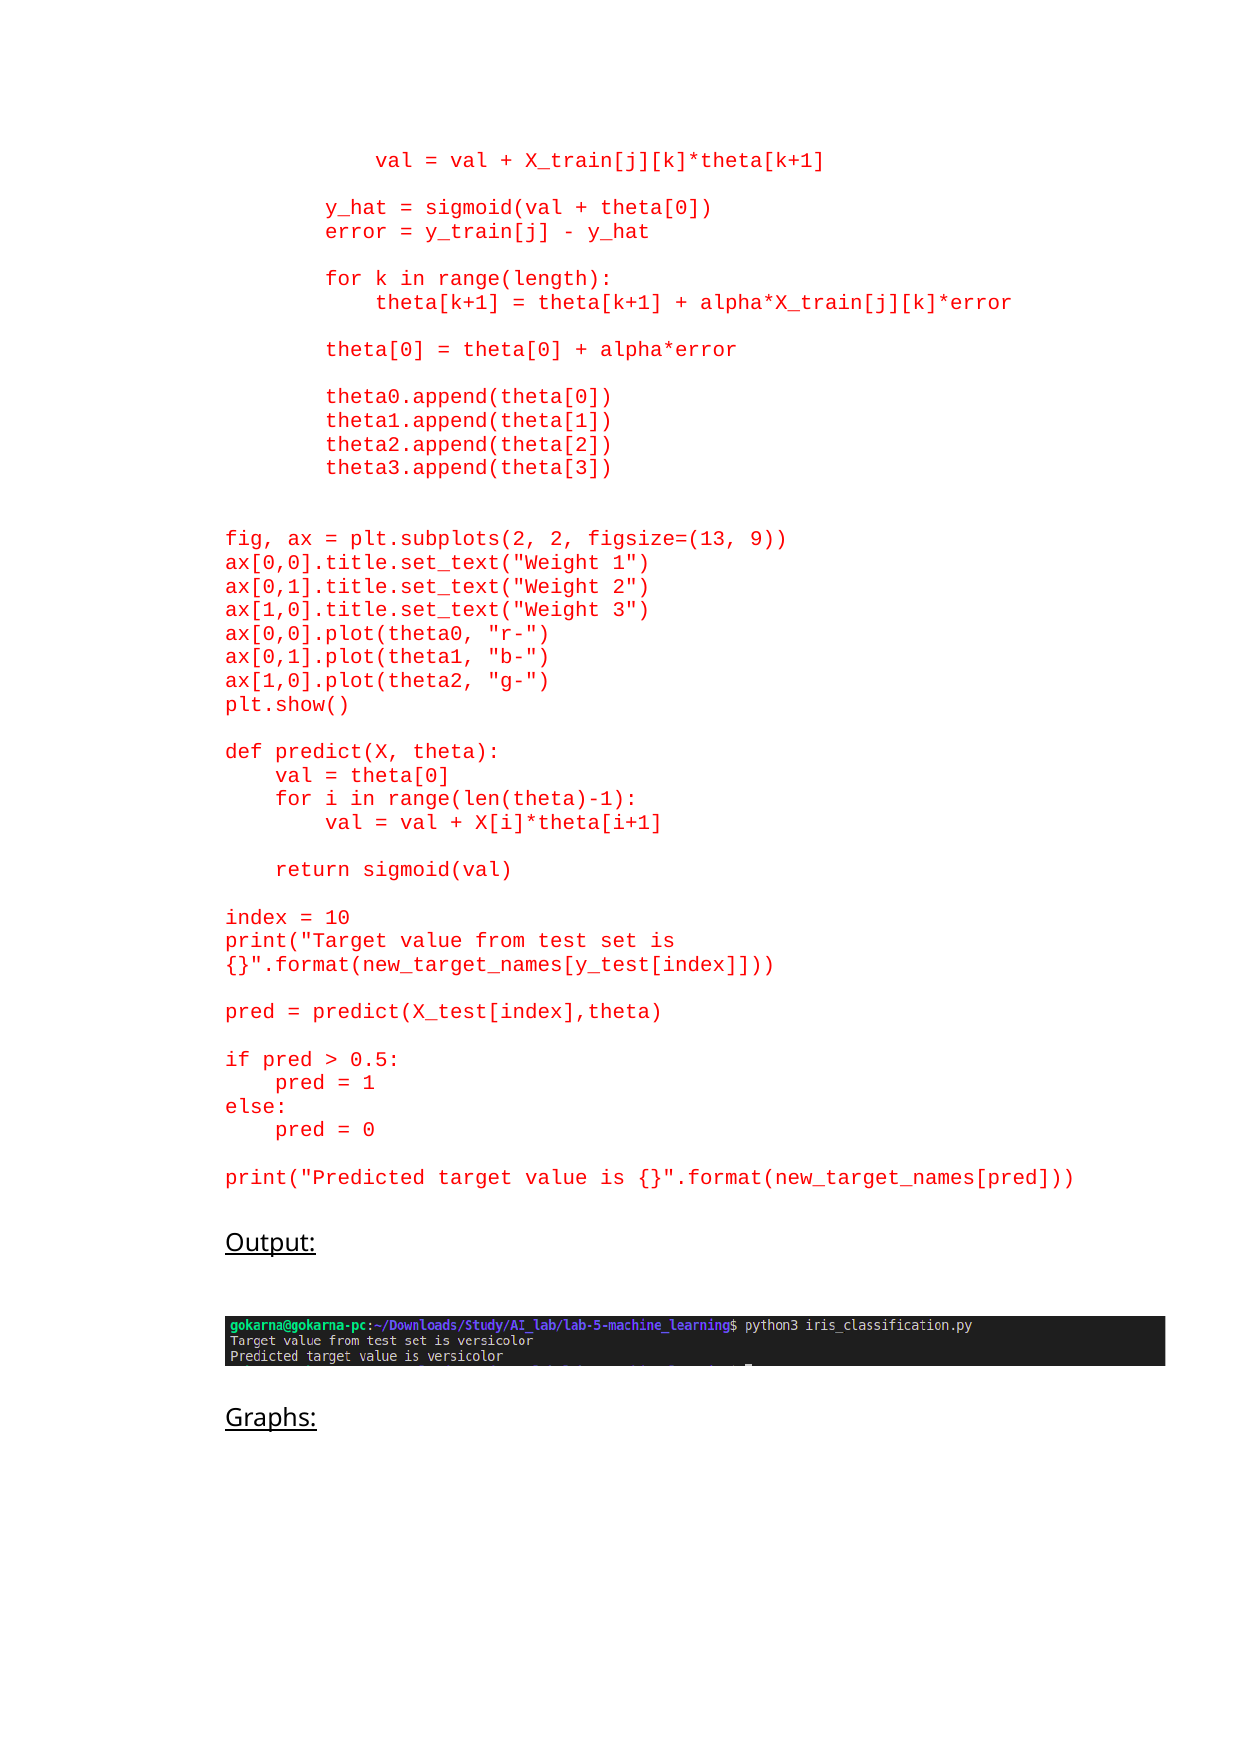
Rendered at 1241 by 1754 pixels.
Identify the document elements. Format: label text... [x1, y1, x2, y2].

text def predict(X, theta): [225, 741, 1166, 765]
text theta[k+1] = theta[k+1] + alpha*X_train[j][k]*error [225, 292, 1166, 316]
text index = 10 [225, 907, 1166, 930]
text ax[0,1].title.set_text("Weight 2") [225, 576, 1166, 599]
text return sigmoid(val) [225, 859, 1166, 883]
text ax[0,0].title.set_text("Weight 1") [225, 552, 1166, 576]
text print("Predicted target value is {}".format(new_target_names[pred])) [225, 1167, 1166, 1190]
text theta0.append(theta[0]) [225, 386, 1166, 410]
text ax[1,0].title.set_text("Weight 3") [225, 599, 1166, 623]
text Output: [225, 1224, 1166, 1258]
text val = val + X_train[j][k]*theta[k+1] [225, 150, 1166, 174]
text pred = 1 [225, 1072, 1166, 1096]
text for i in range(len(theta)-1): [225, 788, 1166, 812]
picture [225, 1316, 1166, 1366]
text theta[0] = theta[0] + alpha*error [225, 339, 1166, 363]
text theta3.append(theta[3]) [225, 457, 1166, 481]
text fig, ax = plt.subplots(2, 2, figsize=(13, 9)) [225, 528, 1166, 552]
text pred = predict(X_test[index],theta) [225, 1001, 1166, 1025]
text Graphs: [225, 1400, 1166, 1434]
text ax[1,0].plot(theta2, "g-") [225, 670, 1166, 694]
text plt.show() [225, 694, 1166, 717]
text if pred > 0.5: [225, 1048, 1166, 1072]
text error = y_train[j] - y_hat [225, 221, 1166, 244]
text ax[0,1].plot(theta1, "b-") [225, 647, 1166, 670]
text pred = 0 [225, 1119, 1166, 1143]
text else: [225, 1096, 1166, 1119]
text y_hat = sigmoid(val + theta[0]) [225, 197, 1166, 221]
text theta2.append(theta[2]) [225, 434, 1166, 457]
text ax[0,0].plot(theta0, "r-") [225, 623, 1166, 647]
text print("Target value from test set is {}".format(new_target_names[y_test[index]])) [225, 930, 1166, 978]
text theta1.append(theta[1]) [225, 410, 1166, 434]
text val = val + X[i]*theta[i+1] [225, 812, 1166, 836]
text for k in range(length): [225, 268, 1166, 292]
text val = theta[0] [225, 765, 1166, 788]
